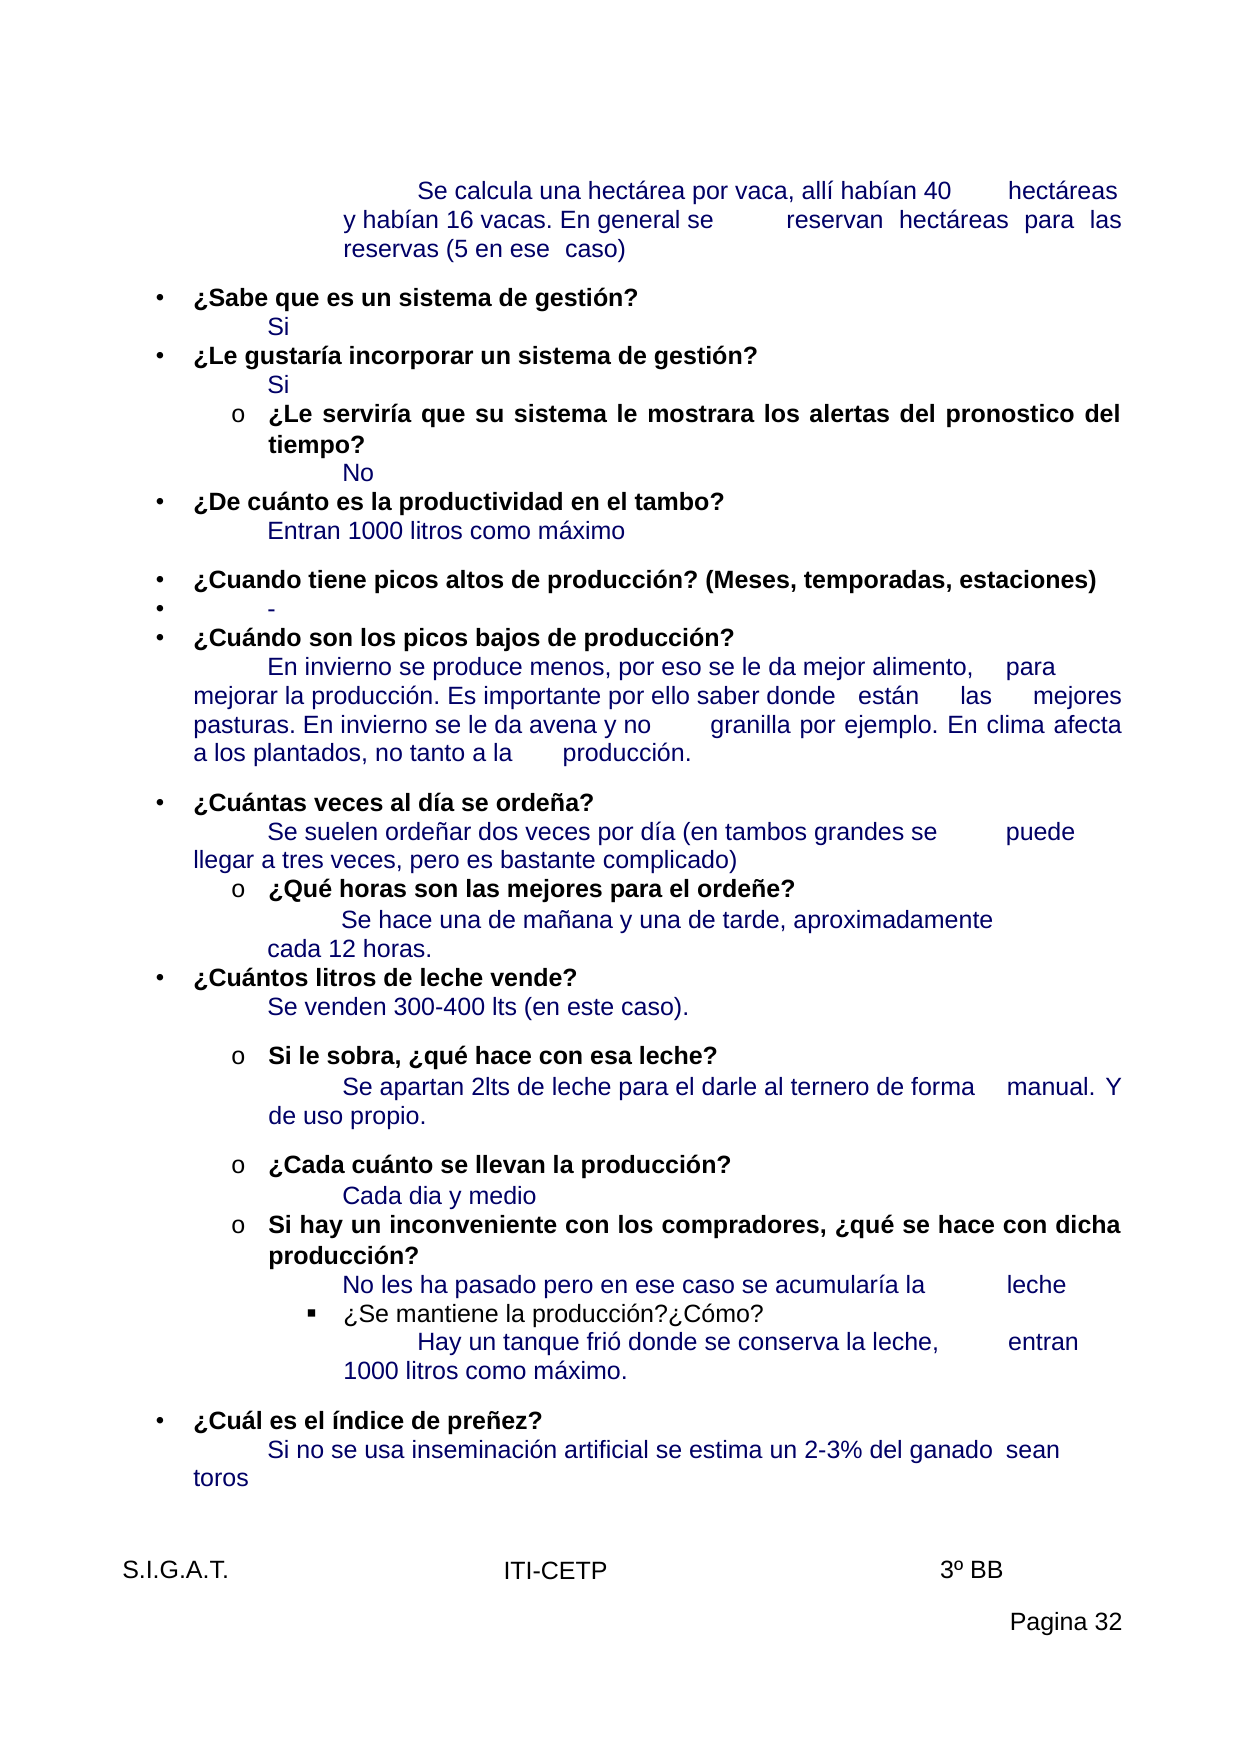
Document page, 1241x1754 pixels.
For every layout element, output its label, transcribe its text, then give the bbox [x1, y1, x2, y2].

list ¿Se mantiene la producción?¿Cómo? [306, 1298, 1122, 1327]
list Hay un tanque frió donde se conserva la leche, entran 1000 litros como máximo. [306, 1327, 1122, 1385]
list Si hay un inconveniente con los compradores, ¿qué se hace con dicha producción? [231, 1210, 1122, 1270]
list ¿Cuándo son los picos bajos de producción? [156, 623, 1122, 652]
list Si no se usa inseminación artificial se estima un 2-3% del ganado sean toros [156, 1434, 1122, 1492]
list Se apartan 2lts de leche para el darle al ternero de forma manual. Y de uso propio. [231, 1072, 1122, 1129]
list Si [156, 312, 1122, 341]
list ¿Qué horas son las mejores para el ordeñe? [231, 874, 1122, 905]
list Si [156, 370, 1122, 399]
list - [156, 594, 1122, 623]
list No les ha pasado pero en ese caso se acumularía la leche [231, 1270, 1122, 1298]
list En invierno se produce menos, por eso se le da mejor alimento, para mejorar la producción. Es importante por ello saber donde están las mejores pasturas. En invierno se le da avena y no granilla por ejemplo. En clima afecta a los plantados, no tanto a la producción. [156, 652, 1122, 767]
list ¿De cuánto es la productividad en el tambo? [156, 487, 1122, 516]
list Se venden 300-400 lts (en este caso). [156, 992, 1122, 1020]
list ¿Le serviría que su sistema le mostrara los alertas del pronostico del tiempo? [231, 399, 1122, 458]
list ¿Cuál es el índice de preñez? [156, 1406, 1122, 1434]
list ¿Cuando tiene picos altos de producción? (Meses, temporadas, estaciones) [156, 566, 1122, 594]
list Se hace una de mañana y una de tarde, aproximadamente cada 12 horas. [156, 905, 1122, 963]
list Si le sobra, ¿qué hace con esa leche? [231, 1041, 1122, 1072]
list Se suelen ordeñar dos veces por día (en tambos grandes se puede llegar a tres veces, pero es bastante complicado) [156, 817, 1122, 874]
list ¿Cuántas veces al día se ordeña? [156, 788, 1122, 817]
list ¿Cada cuánto se llevan la producción? [231, 1150, 1122, 1181]
list Se calcula una hectárea por vaca, allí habían 40 hectáreas y habían 16 vacas. En general se reservan hectáreas para las reservas (5 en ese caso) [306, 176, 1122, 263]
list ¿Sabe que es un sistema de gestión? [156, 283, 1122, 312]
list No [231, 458, 1122, 487]
list Entran 1000 litros como máximo [156, 516, 1122, 545]
list ¿Le gustaría incorporar un sistema de gestión? [156, 341, 1122, 370]
list Cada dia y medio [231, 1181, 1122, 1210]
list ¿Cuántos litros de leche vende? [156, 963, 1122, 992]
